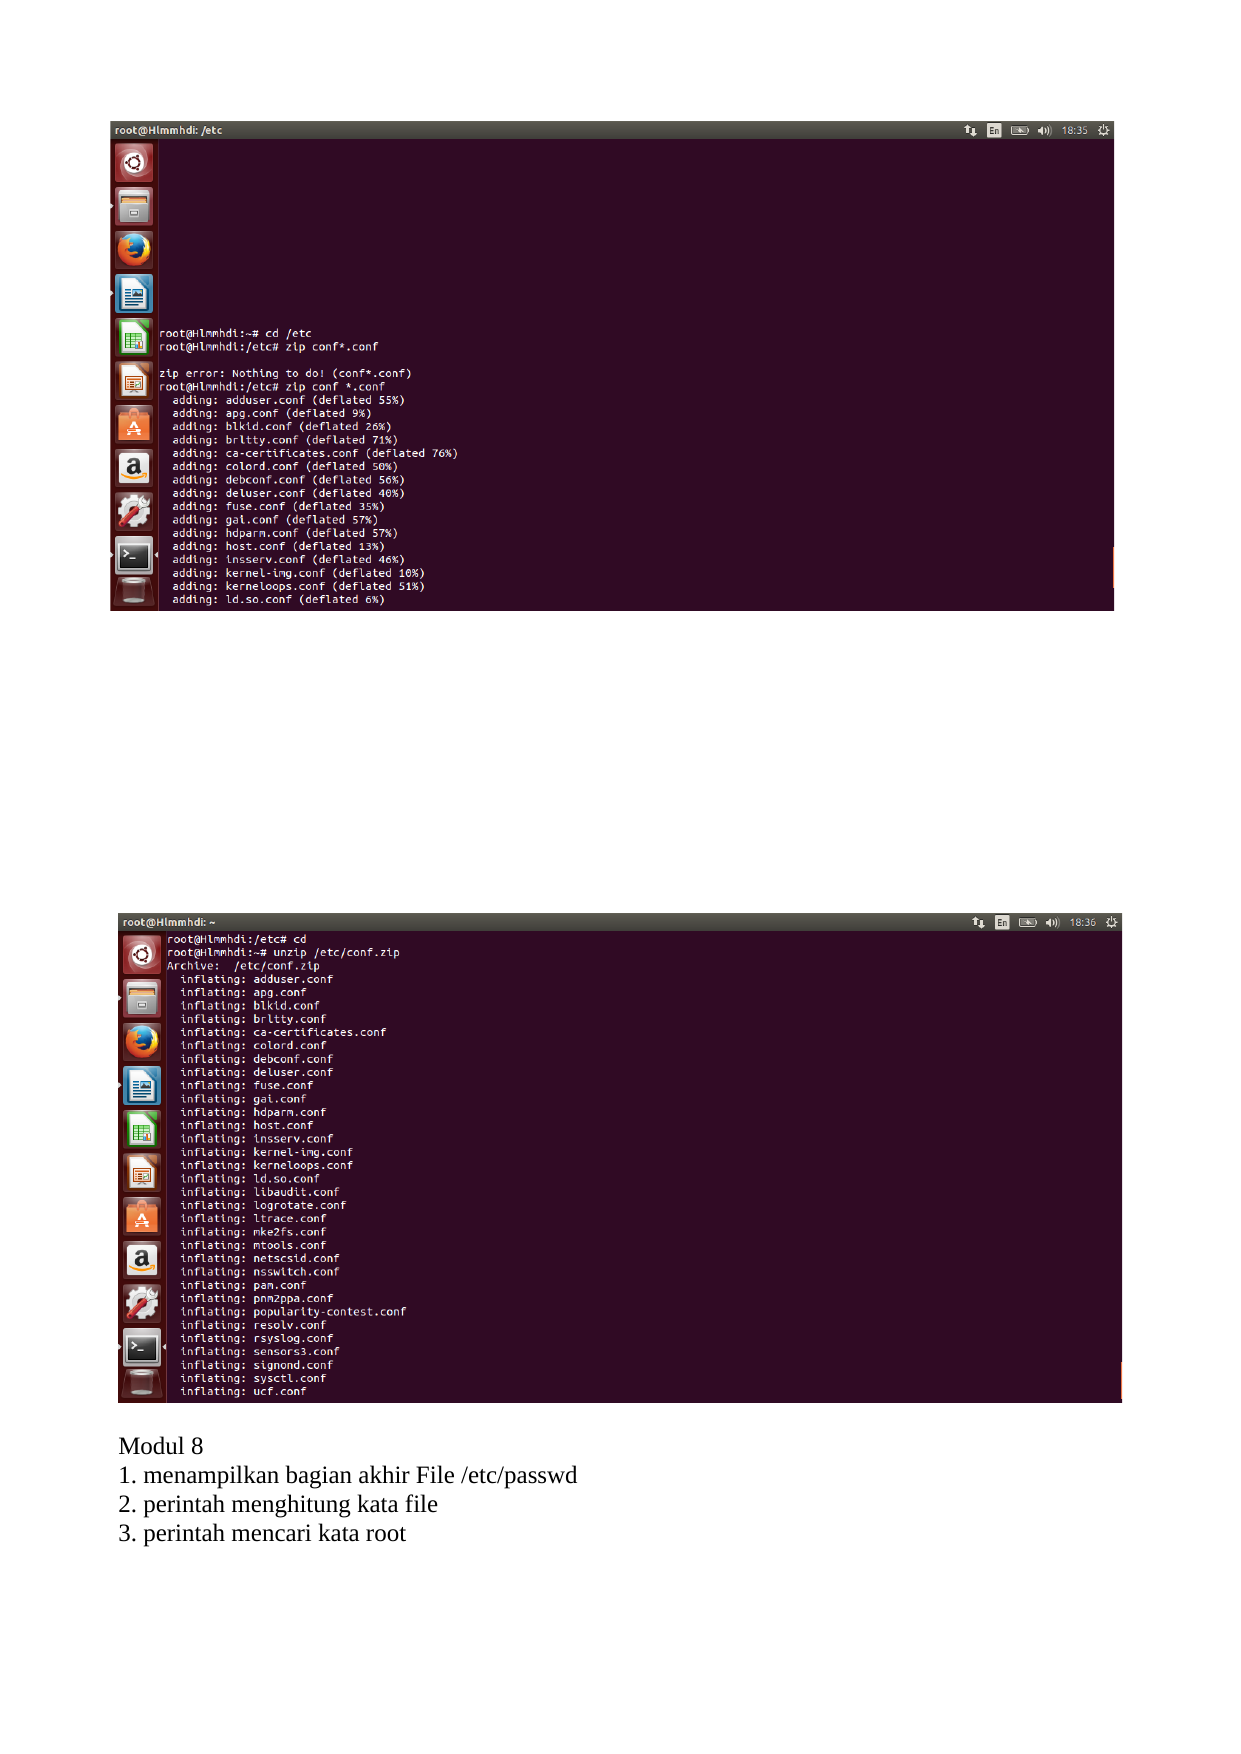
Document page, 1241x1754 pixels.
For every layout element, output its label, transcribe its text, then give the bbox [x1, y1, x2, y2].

picture [110, 121, 1115, 611]
text 1. menampilkan bagian akhir File /etc/passwd [118, 1460, 1122, 1489]
text Modul 8 [118, 1431, 1122, 1460]
text 3. perintah mencari kata root [118, 1518, 1122, 1546]
text 2. perintah menghitung kata file [118, 1489, 1122, 1518]
picture [118, 913, 1123, 1403]
